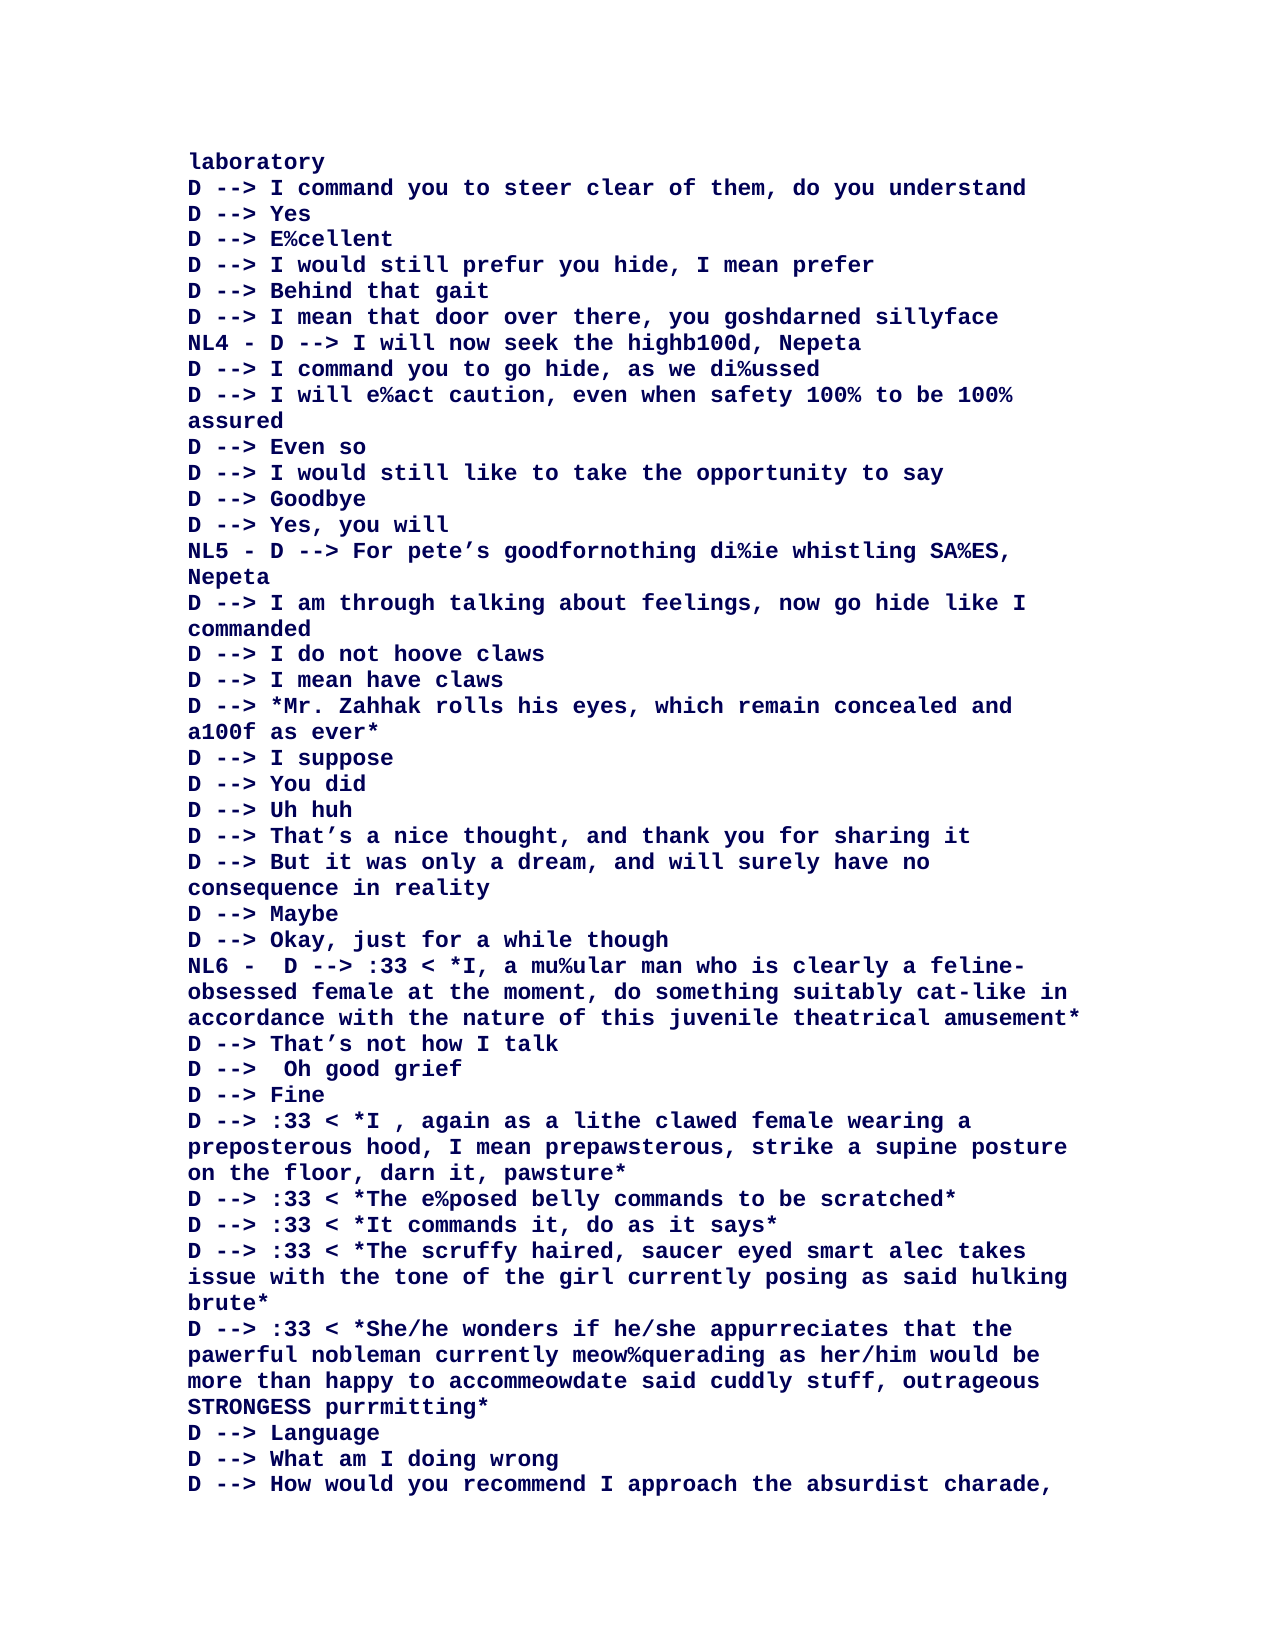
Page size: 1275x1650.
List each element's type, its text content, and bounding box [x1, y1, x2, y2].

text D --> Even so [187, 435, 1087, 461]
text D --> Okay, just for a while though [187, 928, 1087, 954]
text D --> That’s not how I talk [187, 1032, 1087, 1058]
text NL6 - D --> :33 < *I, a mu%ular man who is clearly a feline-obsessed female at the moment, do something suitably cat-like in accordance with the nature of this juvenile theatrical amusement* [187, 954, 1087, 1032]
text D --> Uh huh [187, 798, 1087, 824]
text laboratory [187, 150, 1087, 176]
text D --> I mean that door over there, you goshdarned sillyface [187, 306, 1087, 332]
text D --> I mean have claws [187, 669, 1087, 695]
text D --> I would still like to take the opportunity to say [187, 461, 1087, 487]
text D --> You did [187, 772, 1087, 798]
text D --> Behind that gait [187, 280, 1087, 306]
text D --> Yes, you will [187, 513, 1087, 539]
text D --> Language [187, 1421, 1087, 1447]
text D --> *Mr. Zahhak rolls his eyes, which remain concealed and a100f as ever* [187, 695, 1087, 747]
text D --> Maybe [187, 902, 1087, 928]
text D --> Goodbye [187, 487, 1087, 513]
text D --> I command you to steer clear of them, do you understand [187, 176, 1087, 202]
text D --> That’s a nice thought, and thank you for sharing it [187, 824, 1087, 850]
text NL4 - D --> I will now seek the highb100d, Nepeta [187, 332, 1087, 357]
text D --> I do not hoove claws [187, 643, 1087, 669]
text D --> E%cellent [187, 228, 1087, 254]
text D --> I command you to go hide, as we di%ussed [187, 357, 1087, 383]
text D --> :33 < *I , again as a lithe clawed female wearing a preposterous hood, I mean prepawsterous, strike a supine posture on the floor, darn it, pawsture* [187, 1110, 1087, 1187]
text D --> Yes [187, 202, 1087, 228]
text NL5 - D --> For pete’s goodfornothing di%ie whistling SA%ES, Nepeta [187, 539, 1087, 591]
text D --> :33 < *It commands it, do as it says* [187, 1213, 1087, 1239]
text D --> :33 < *She/he wonders if he/she appurreciates that the pawerful nobleman currently meow%querading as her/him would be more than happy to accommeowdate said cuddly stuff, outrageous STRONGESS purrmitting* [187, 1317, 1087, 1421]
text D --> Fine [187, 1084, 1087, 1110]
text D --> What am I doing wrong [187, 1447, 1087, 1473]
text D --> I am through talking about feelings, now go hide like I commanded [187, 591, 1087, 643]
text D --> How would you recommend I approach the absurdist charade, [187, 1473, 1087, 1499]
text D --> I will e%act caution, even when safety 100% to be 100% assured [187, 383, 1087, 435]
text D --> But it was only a dream, and will surely have no consequence in reality [187, 850, 1087, 902]
text D --> :33 < *The e%posed belly commands to be scratched* [187, 1187, 1087, 1213]
text D --> Oh good grief [187, 1058, 1087, 1084]
text D --> I would still prefur you hide, I mean prefer [187, 254, 1087, 280]
text D --> I suppose [187, 747, 1087, 772]
text D --> :33 < *The scruffy haired, saucer eyed smart alec takes issue with the tone of the girl currently posing as said hulking brute* [187, 1239, 1087, 1317]
